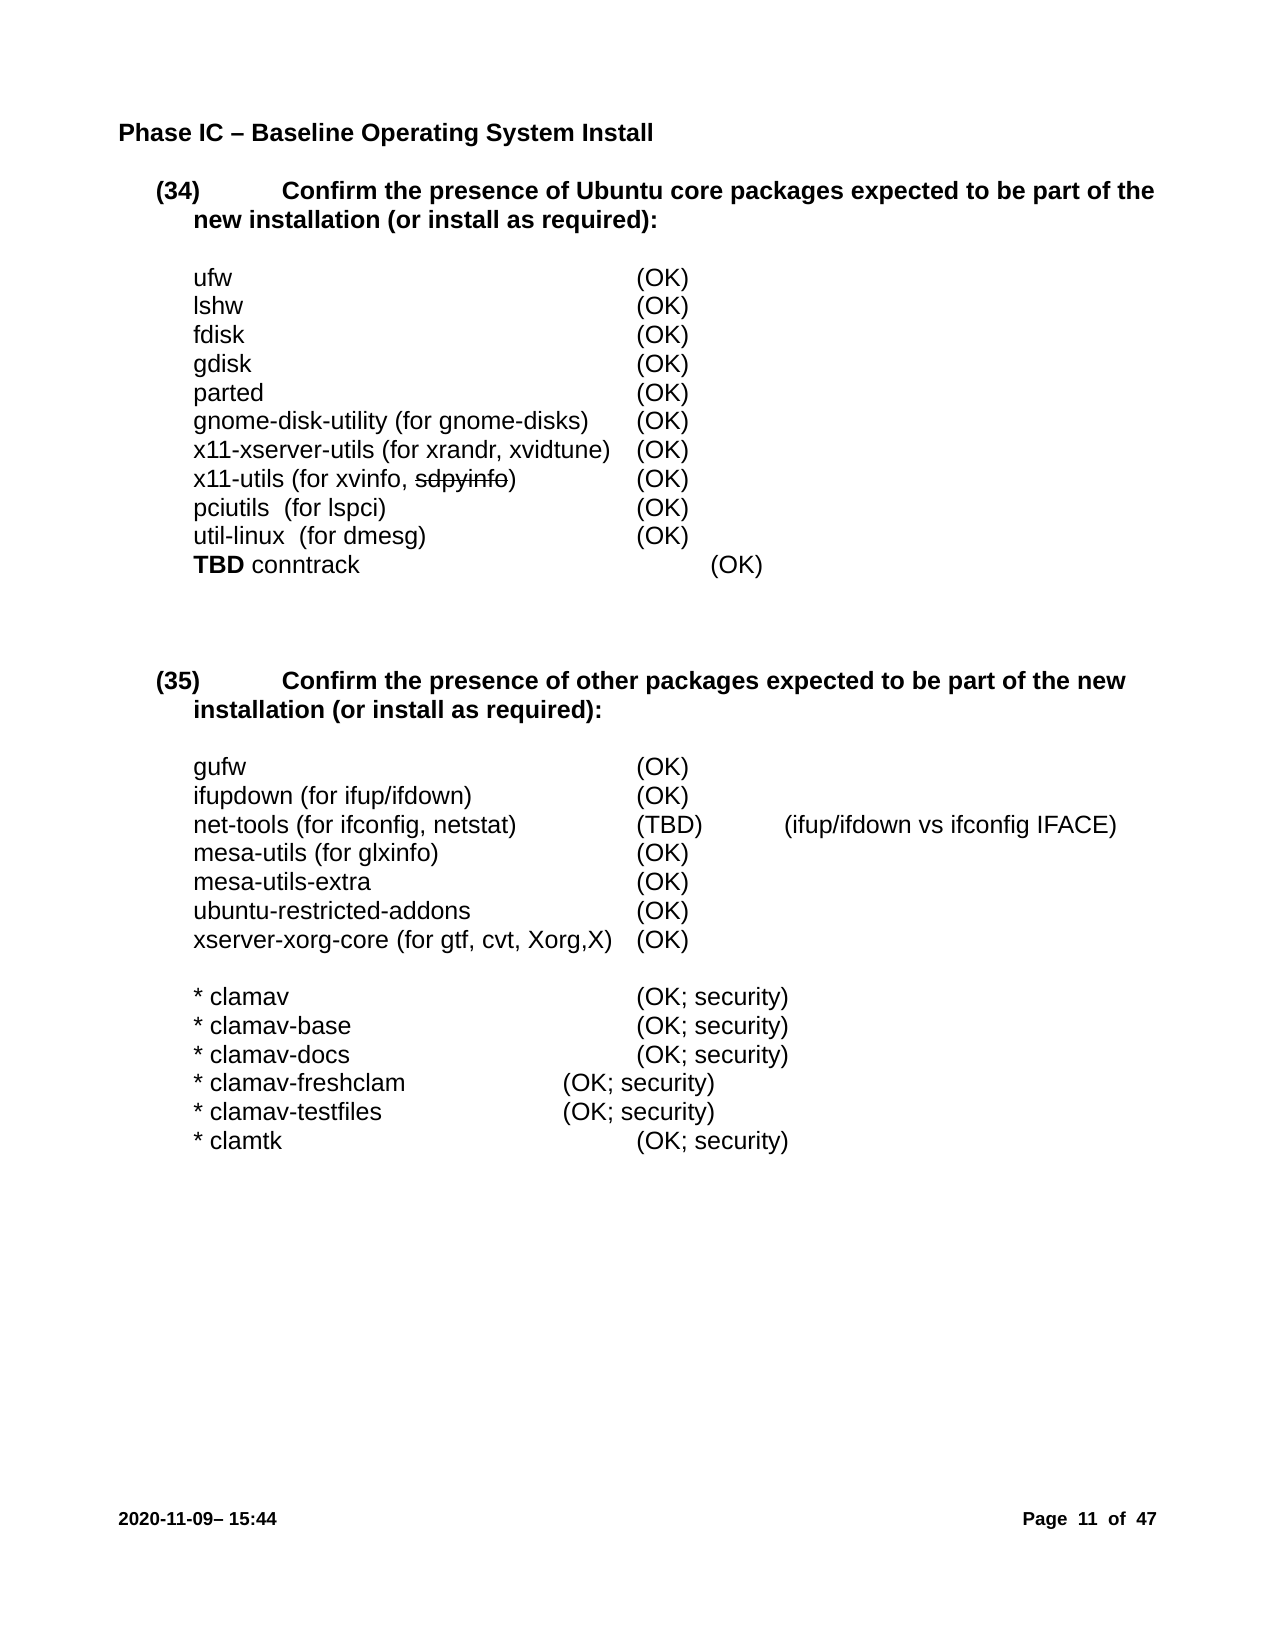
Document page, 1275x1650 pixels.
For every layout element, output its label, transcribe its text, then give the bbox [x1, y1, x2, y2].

list Confirm the presence of Ubuntu core packages expected to be part of the new installation (or install as required): ufw (OK) lshw (OK) fdisk (OK) gdisk (OK) parted (OK) gnome-disk-utility (for gnome-disks) (OK) x11-xserver-utils (for xrandr, xvidtune) (OK) x11-utils (for xvinfo, sdpyinfo) (OK) pciutils (for lspci) (OK) util-linux (for dmesg) (OK) TBD conntrack (OK) [156, 176, 1157, 636]
list Confirm the presence of other packages expected to be part of the new installation (or install as required): gufw (OK) ifupdown (for ifup/ifdown) (OK) net-tools (for ifconfig, netstat) (TBD) (ifup/ifdown vs ifconfig IFACE) mesa-utils (for glxinfo) (OK) mesa-utils-extra (OK) ubuntu-restricted-addons (OK) xserver-xorg-core (for gtf, cvt, Xorg,X) (OK) * clamav (OK; security) * clamav-base (OK; security) * clamav-docs (OK; security) * clamav-freshclam (OK; security) * clamav-testfiles (OK; security) * clamtk (OK; security) [156, 666, 1157, 1154]
list Phase IC – Baseline Operating System Install [118, 118, 1157, 147]
